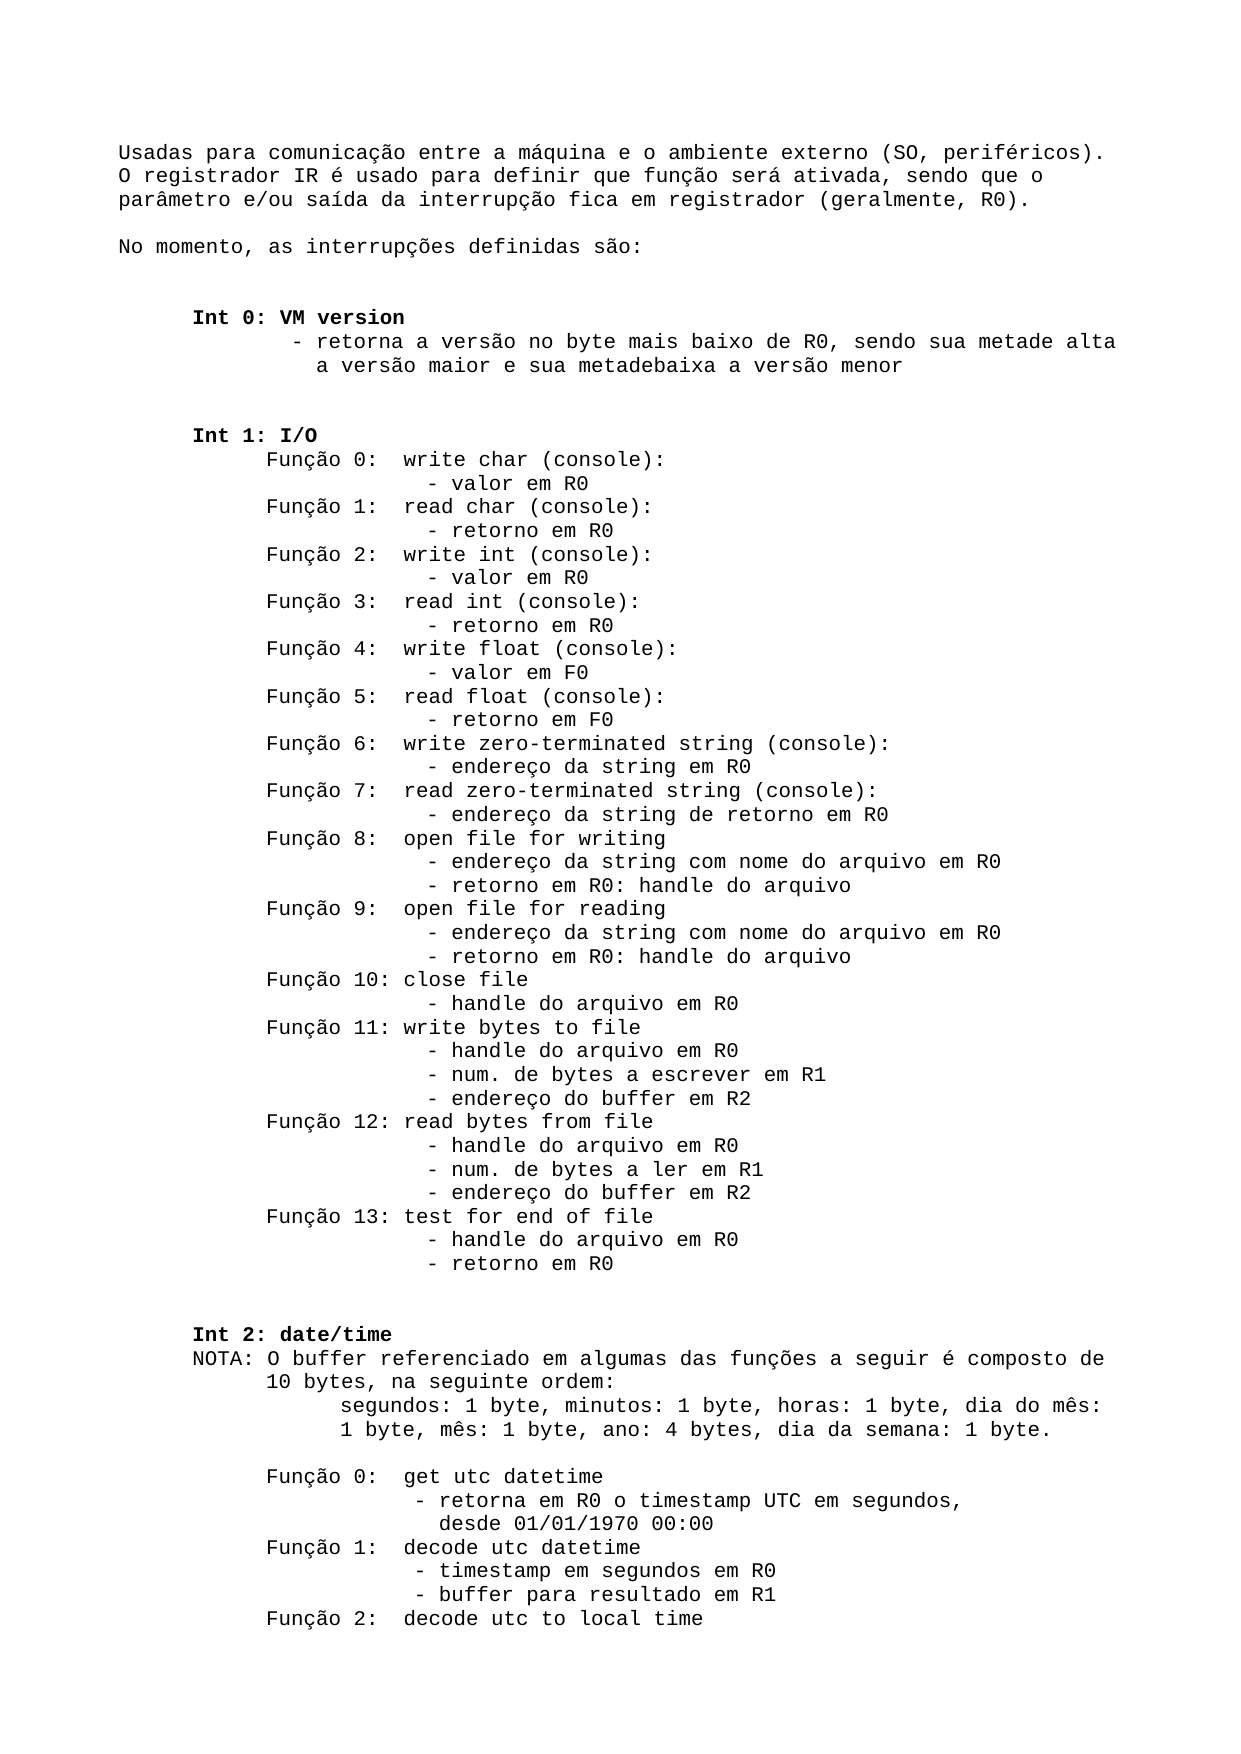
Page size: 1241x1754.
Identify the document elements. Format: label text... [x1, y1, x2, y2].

text Função 3: read int (console): [118, 591, 1122, 615]
text segundos: 1 byte, minutos: 1 byte, horas: 1 byte, dia do mês: 1 byte, mês: 1 byte, ano: 4 bytes, dia da semana: 1 byte. [118, 1395, 1122, 1442]
text Função 9: open file for reading [118, 898, 1122, 922]
text Função 13: test for end of file [118, 1206, 1122, 1229]
text - endereço do buffer em R2 [118, 1182, 1122, 1206]
text - retorna em R0 o timestamp UTC em segundos, [118, 1489, 1122, 1513]
text Função 1: read char (console): [118, 496, 1122, 520]
text - retorno em R0: handle do arquivo [118, 946, 1122, 969]
text - endereço da string de retorno em R0 [118, 804, 1122, 827]
text - retorna a versão no byte mais baixo de R0, sendo sua metade alta a versão maior e sua metadebaixa a versão menor [118, 331, 1122, 378]
text - endereço do buffer em R2 [118, 1088, 1122, 1111]
text - retorno em R0 [118, 1253, 1122, 1277]
text - retorno em R0: handle do arquivo [118, 875, 1122, 898]
text - retorno em F0 [118, 709, 1122, 733]
text O registrador IR é usado para definir que função será ativada, sendo que o parâmetro e/ou saída da interrupção fica em registrador (geralmente, R0). [118, 165, 1122, 213]
text - endereço da string com nome do arquivo em R0 [118, 922, 1122, 946]
text Int 0: VM version [118, 307, 1122, 331]
text Função 10: close file [118, 969, 1122, 993]
text - handle do arquivo em R0 [118, 1135, 1122, 1158]
text - valor em F0 [118, 662, 1122, 686]
text Função 4: write float (console): [118, 638, 1122, 662]
text Função 1: decode utc datetime [118, 1537, 1122, 1561]
text Função 2: write int (console): [118, 544, 1122, 567]
text - retorno em R0 [118, 615, 1122, 638]
text - timestamp em segundos em R0 [118, 1561, 1122, 1584]
text NOTA: O buffer referenciado em algumas das funções a seguir é composto de 10 bytes, na seguinte ordem: [118, 1348, 1122, 1395]
text - num. de bytes a escrever em R1 [118, 1064, 1122, 1088]
text No momento, as interrupções definidas são: [118, 236, 1122, 260]
text Função 5: read float (console): [118, 686, 1122, 709]
text desde 01/01/1970 00:00 [118, 1513, 1122, 1537]
text Função 12: read bytes from file [118, 1111, 1122, 1135]
text - endereço da string em R0 [118, 757, 1122, 780]
text Int 1: I/O [118, 426, 1122, 449]
text - valor em R0 [118, 567, 1122, 591]
text - retorno em R0 [118, 520, 1122, 544]
text Função 11: write bytes to file [118, 1017, 1122, 1040]
text - buffer para resultado em R1 [118, 1584, 1122, 1608]
text Função 0: write char (console): [118, 449, 1122, 473]
text - endereço da string com nome do arquivo em R0 [118, 851, 1122, 875]
text Int 2: date/time [118, 1324, 1122, 1348]
text Função 6: write zero-terminated string (console): [118, 733, 1122, 757]
text Função 7: read zero-terminated string (console): [118, 780, 1122, 804]
text - num. de bytes a ler em R1 [118, 1158, 1122, 1182]
text - handle do arquivo em R0 [118, 1040, 1122, 1064]
text - handle do arquivo em R0 [118, 1229, 1122, 1253]
text Função 2: decode utc to local time [118, 1608, 1122, 1631]
text Função 0: get utc datetime [118, 1466, 1122, 1489]
text - valor em R0 [118, 473, 1122, 496]
text - handle do arquivo em R0 [118, 993, 1122, 1017]
text Usadas para comunicação entre a máquina e o ambiente externo (SO, periféricos). [118, 142, 1122, 165]
text Função 8: open file for writing [118, 827, 1122, 851]
